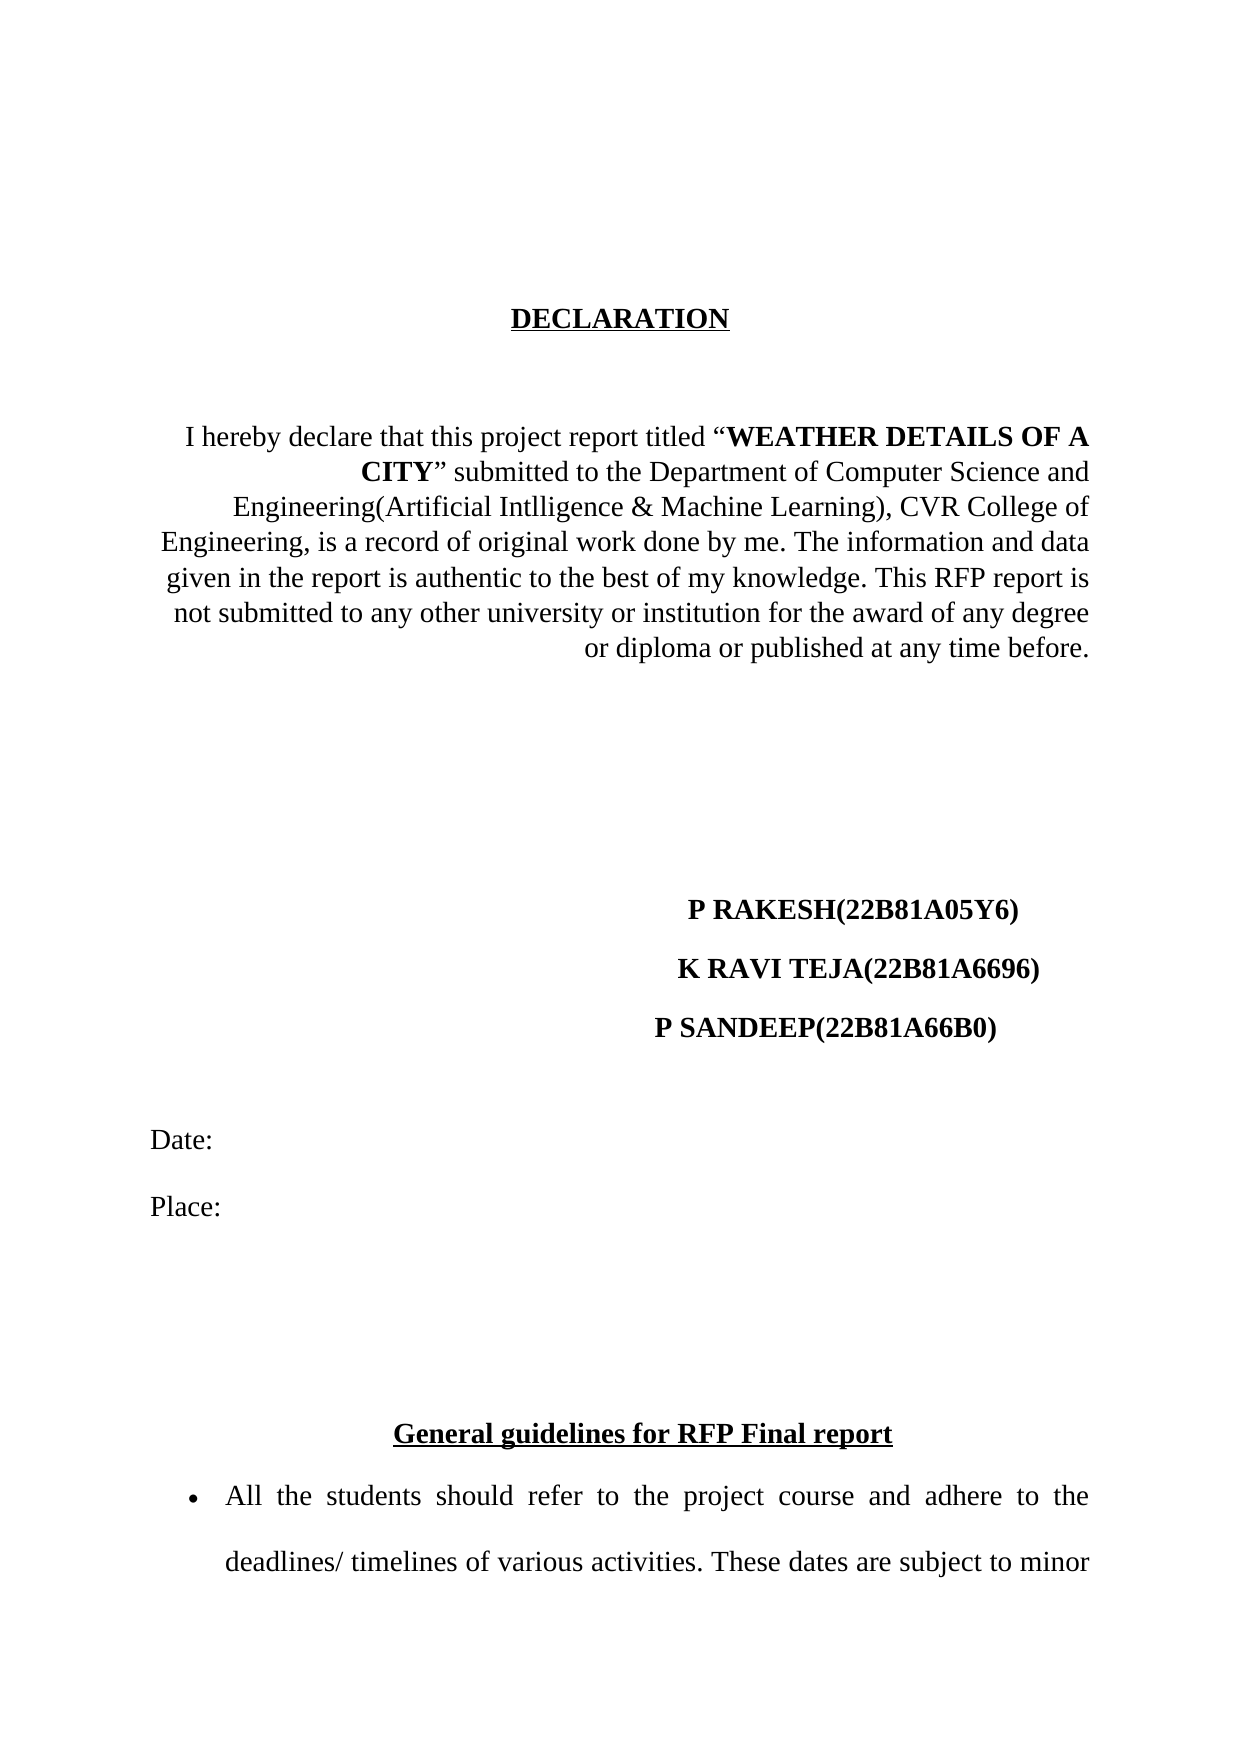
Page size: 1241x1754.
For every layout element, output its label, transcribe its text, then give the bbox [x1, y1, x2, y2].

text I hereby declare that this project report titled “WEATHER DETAILS OF A CITY” submitted to the Department of Computer Science and Engineering(Artificial Intlligence & Machine Learning), CVR College of Engineering, is a record of original work done by me. The information and data given in the report is authentic to the best of my knowledge. This RFP report is not submitted to any other university or institution for the award of any degree or diploma or published at any time before. [150, 419, 1089, 664]
text K RAVI TEJA(22B81A6696) [150, 950, 1090, 986]
text P SANDEEP(22B81A66B0) [150, 1010, 997, 1044]
list All the students should refer to the project course and adhere to the deadlines/ timelines of various activities. These dates are subject to minor [187, 1478, 1090, 1577]
text Date: [150, 1122, 1090, 1156]
text P RAKESH(22B81A05Y6) [150, 892, 1068, 925]
text DECLARATION [150, 301, 1090, 334]
text General guidelines for RFP Final report [195, 1416, 1090, 1450]
text Place: [150, 1189, 1090, 1223]
